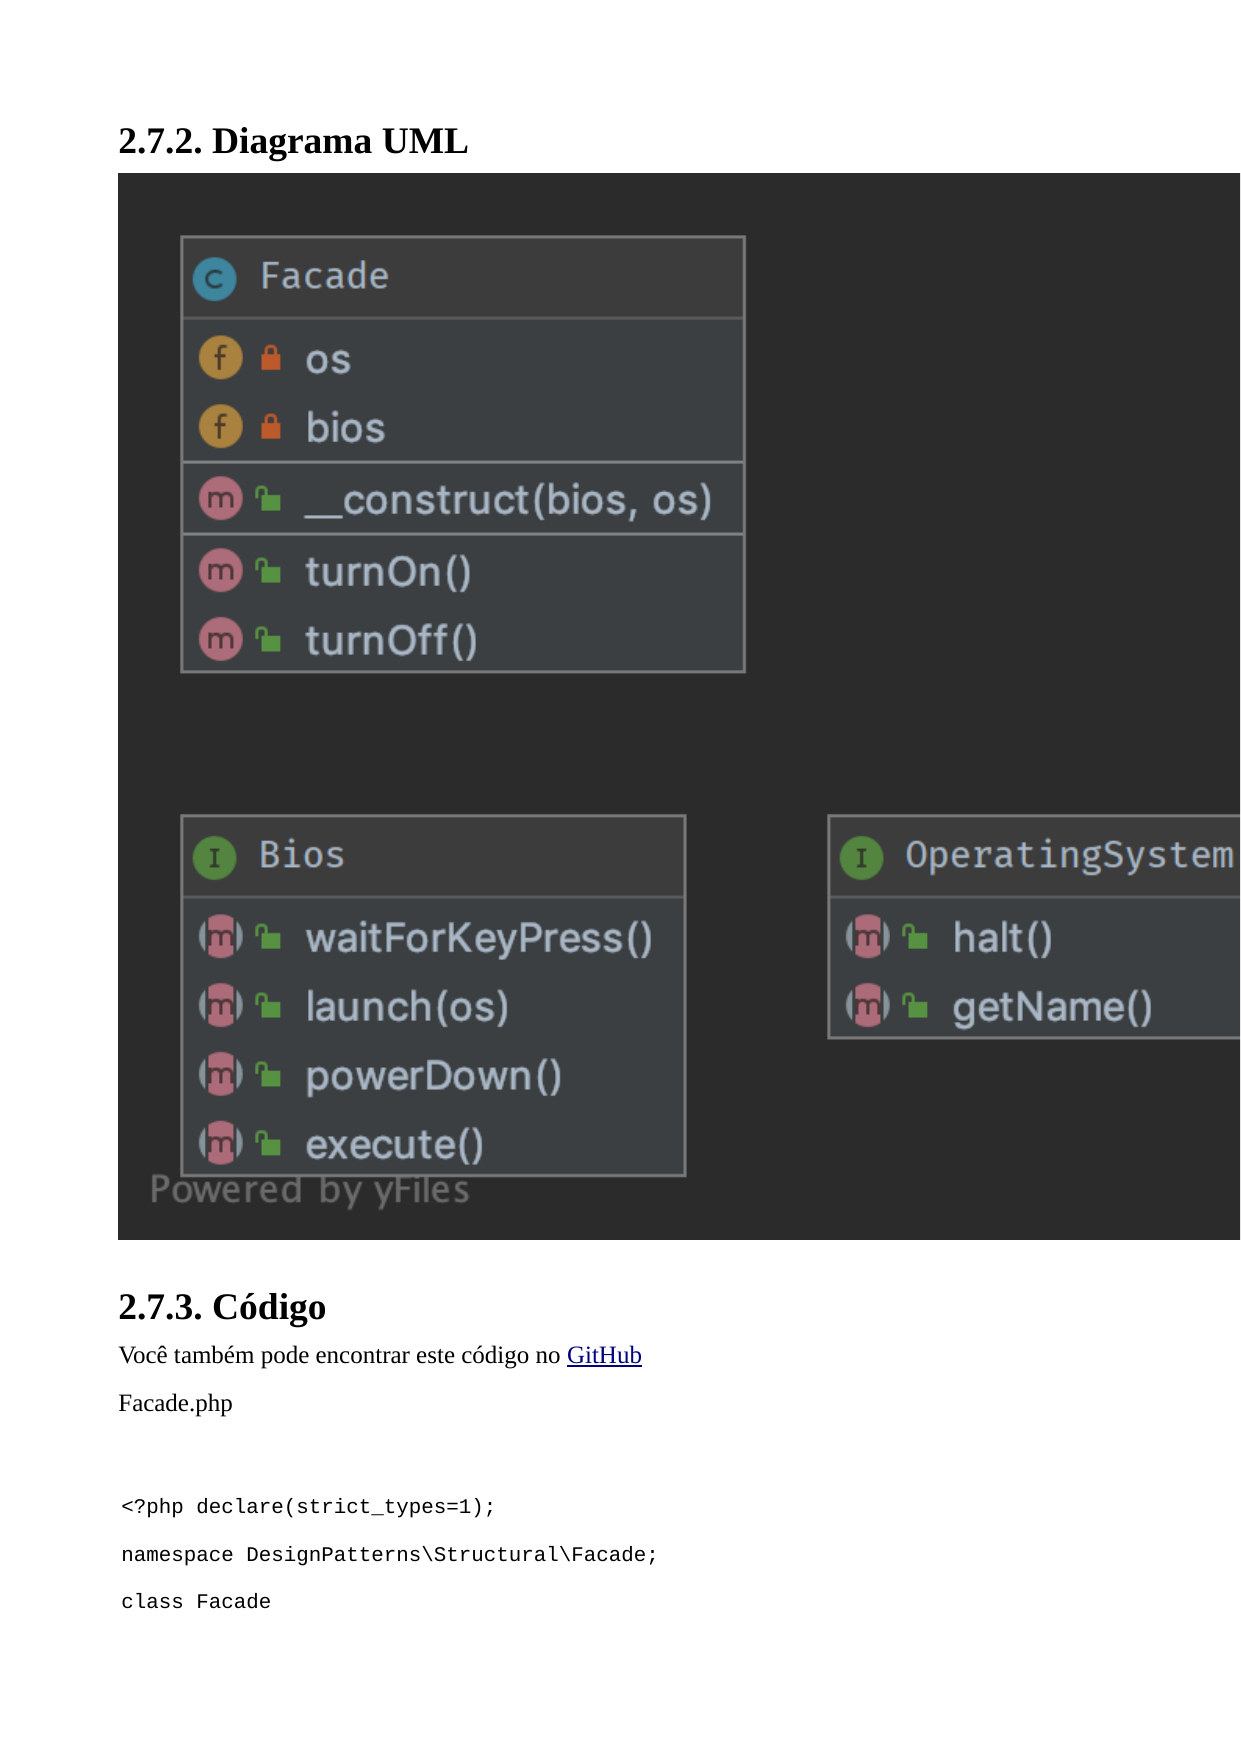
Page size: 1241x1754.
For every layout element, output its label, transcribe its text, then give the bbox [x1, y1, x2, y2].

table_header <?php declare(strict_types=1); namespace DesignPatterns\Structural\Facade; class Facade [118, 1494, 935, 1618]
picture [118, 173, 1241, 1240]
text Você também pode encontrar este código no GitHub [118, 1340, 1122, 1369]
text Facade.php [118, 1388, 1122, 1416]
table_header [118, 1435, 136, 1446]
subtitle 2.7.3. Código [118, 1284, 1122, 1328]
subtitle 2.7.2. Diagrama UML [118, 118, 1122, 161]
